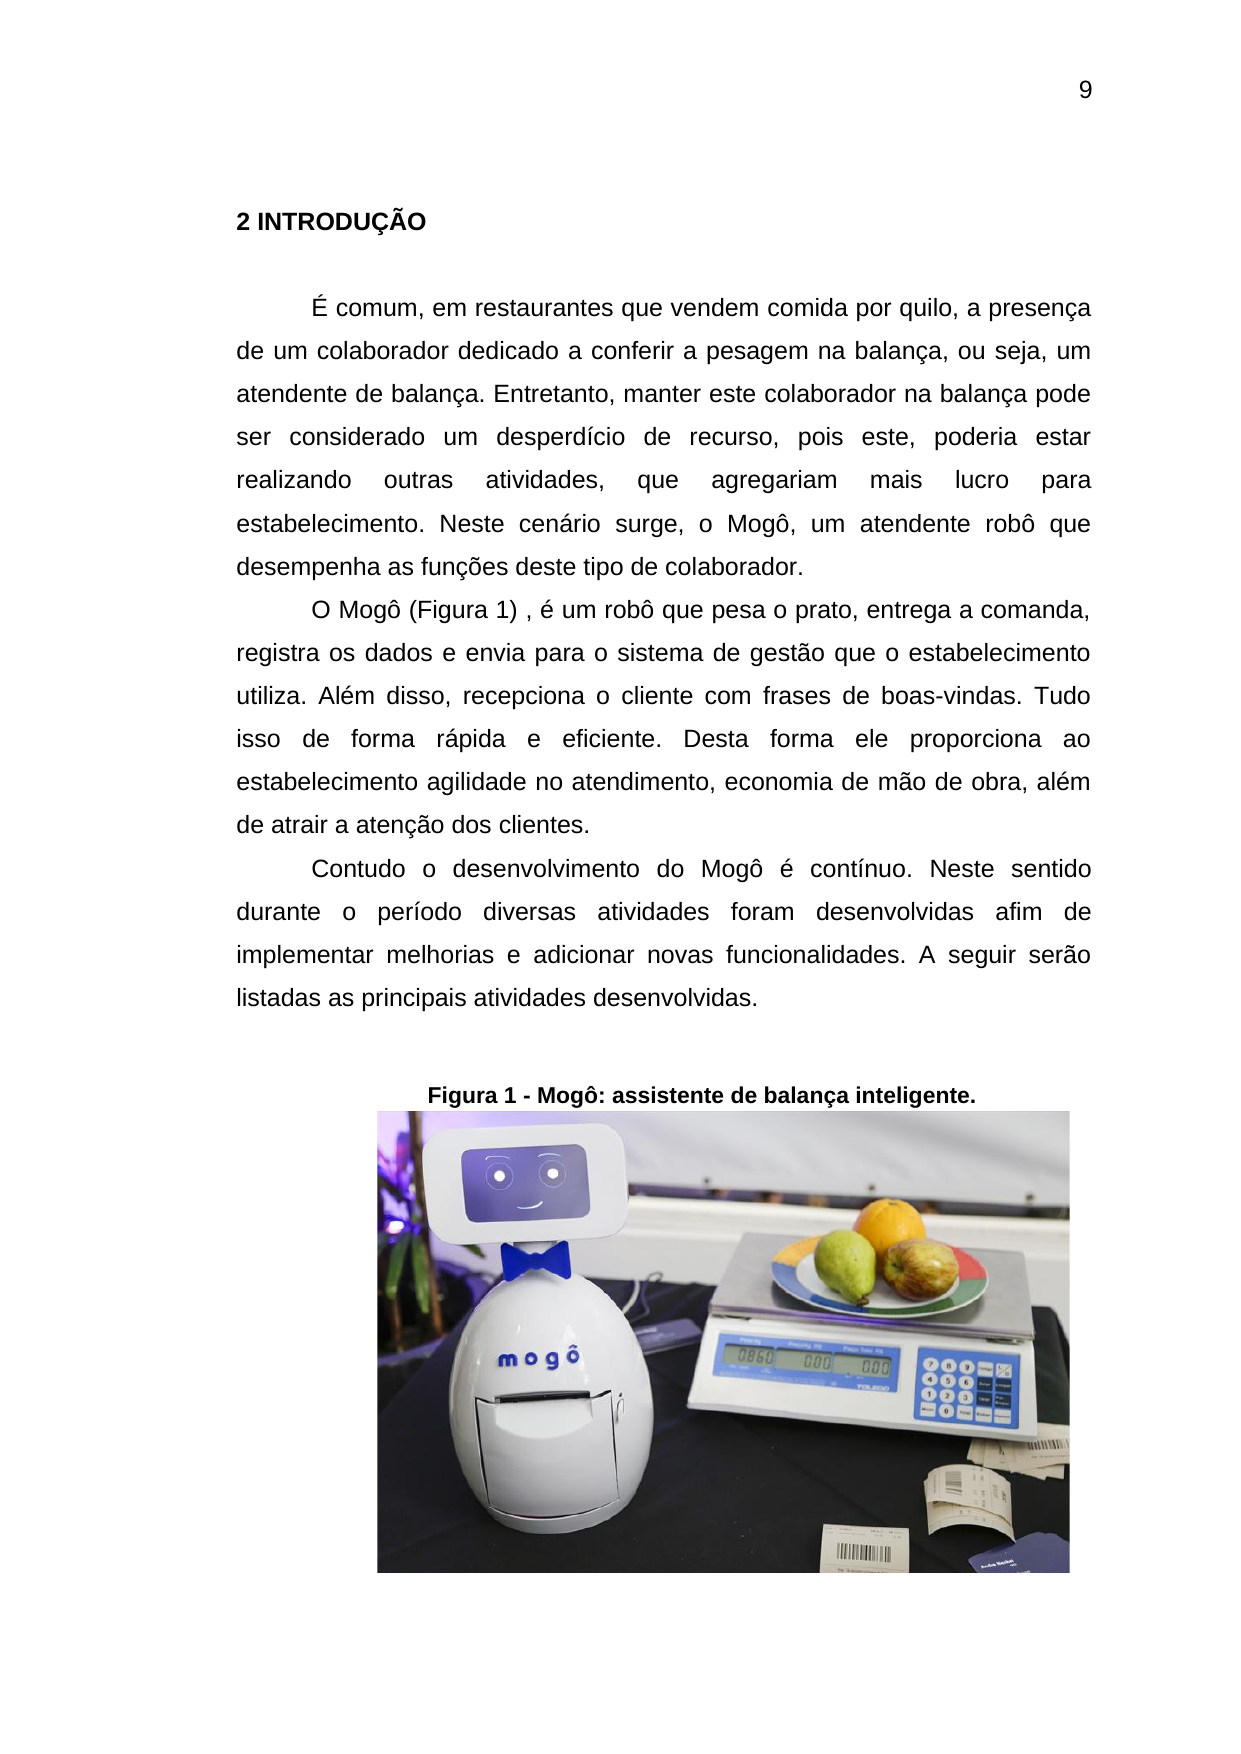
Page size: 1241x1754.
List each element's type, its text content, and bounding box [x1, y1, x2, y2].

picture [377, 1111, 1070, 1573]
text Contudo o desenvolvimento do Mogô é contínuo. Neste sentido durante o período diversas atividades foram desenvolvidas afim de implementar melhorias e adicionar novas funcionalidades. A seguir serão listadas as principais atividades desenvolvidas. [236, 854, 1092, 1012]
text Figura 1 - Mogô: assistente de balança inteligente. [236, 1082, 1092, 1108]
text É comum, em restaurantes que vendem comida por quilo, a presença de um colaborador dedicado a conferir a pesagem na balança, ou seja, um atendente de balança. Entretanto, manter este colaborador na balança pode ser considerado um desperdício de recurso, pois este, poderia estar realizando outras atividades, que agregariam mais lucro para estabelecimento. Neste cenário surge, o Mogô, um atendente robô que desempenha as funções deste tipo de colaborador. [236, 293, 1092, 581]
subtitle 2 Introdução [236, 207, 1092, 236]
text O Mogô (Figura 1) , é um robô que pesa o prato, entrega a comanda, registra os dados e envia para o sistema de gestão que o estabelecimento utiliza. Além disso, recepciona o cliente com frases de boas-vindas. Tudo isso de forma rápida e eficiente. Desta forma ele proporciona ao estabelecimento agilidade no atendimento, economia de mão de obra, além de atrair a atenção dos clientes. [236, 595, 1092, 839]
